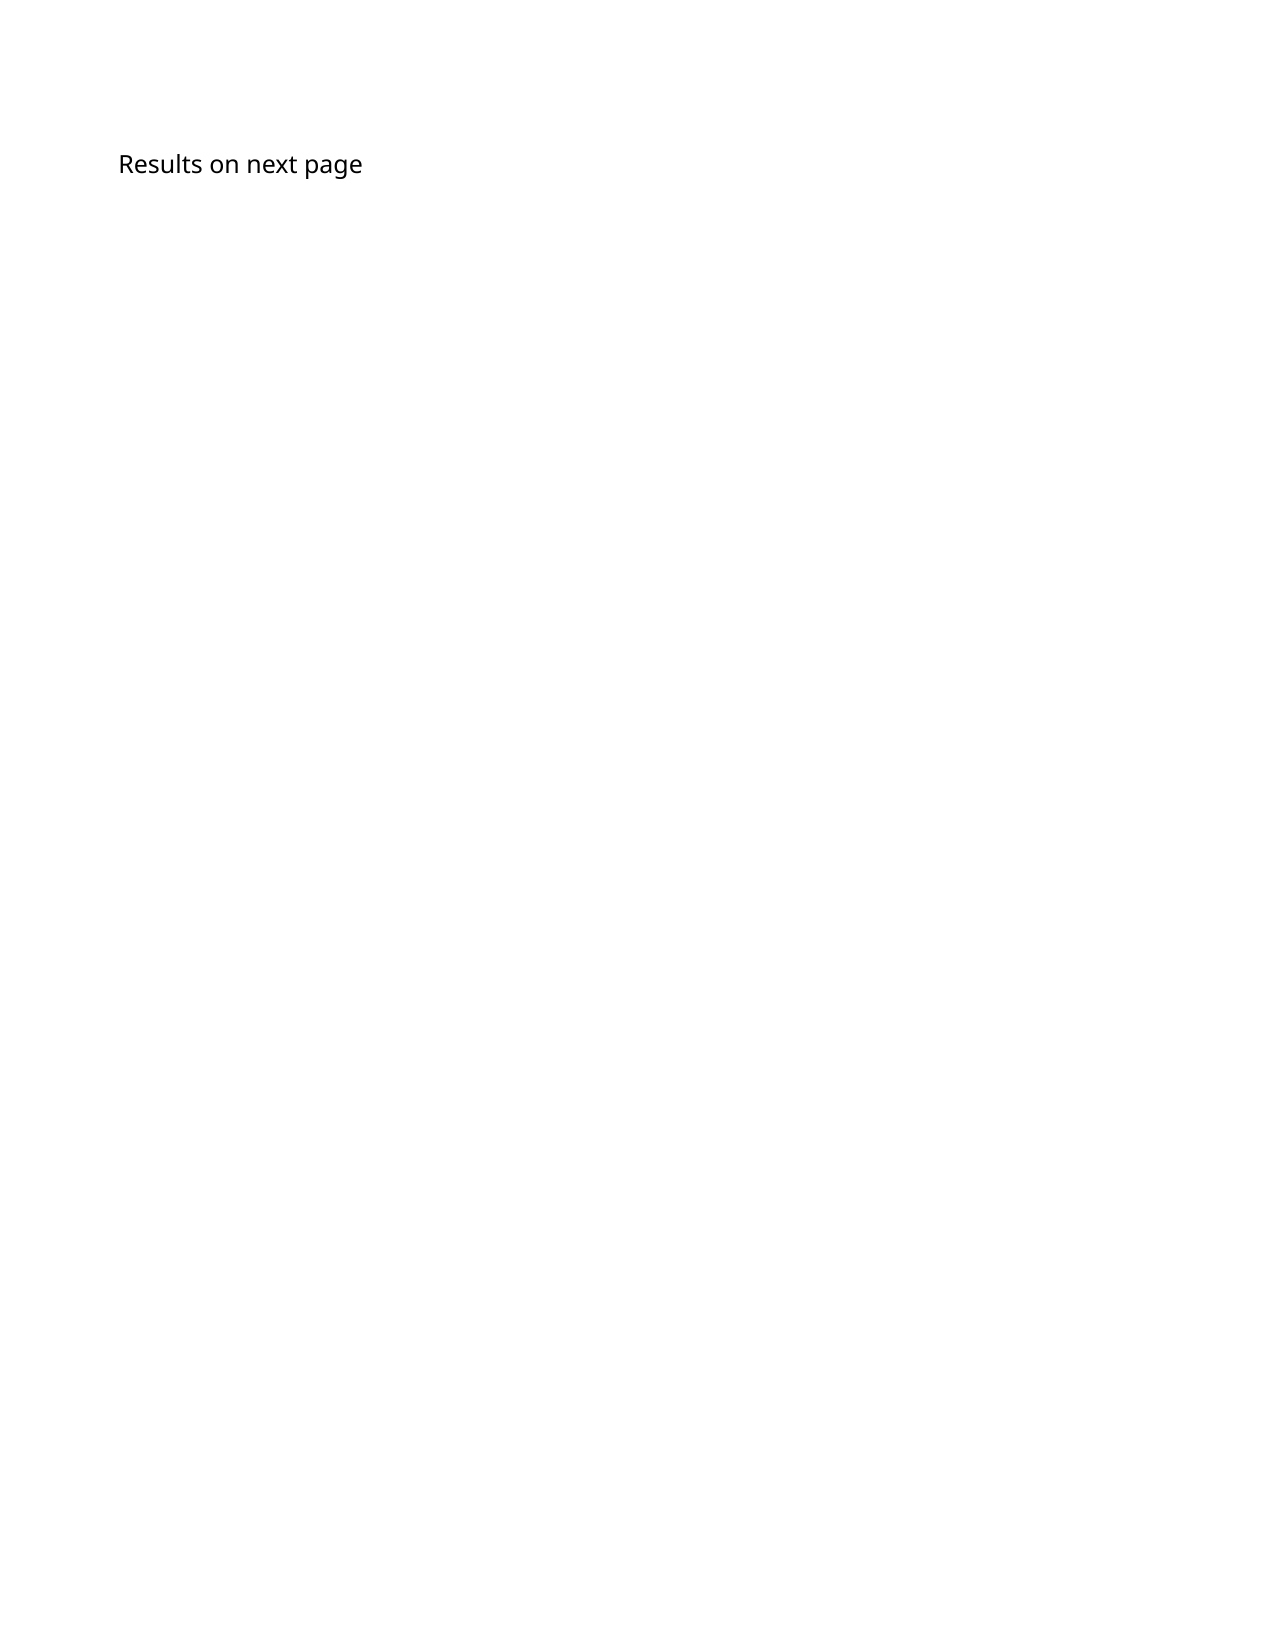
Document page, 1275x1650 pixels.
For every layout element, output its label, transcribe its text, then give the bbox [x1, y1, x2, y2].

text Results on next page [118, 147, 1157, 181]
